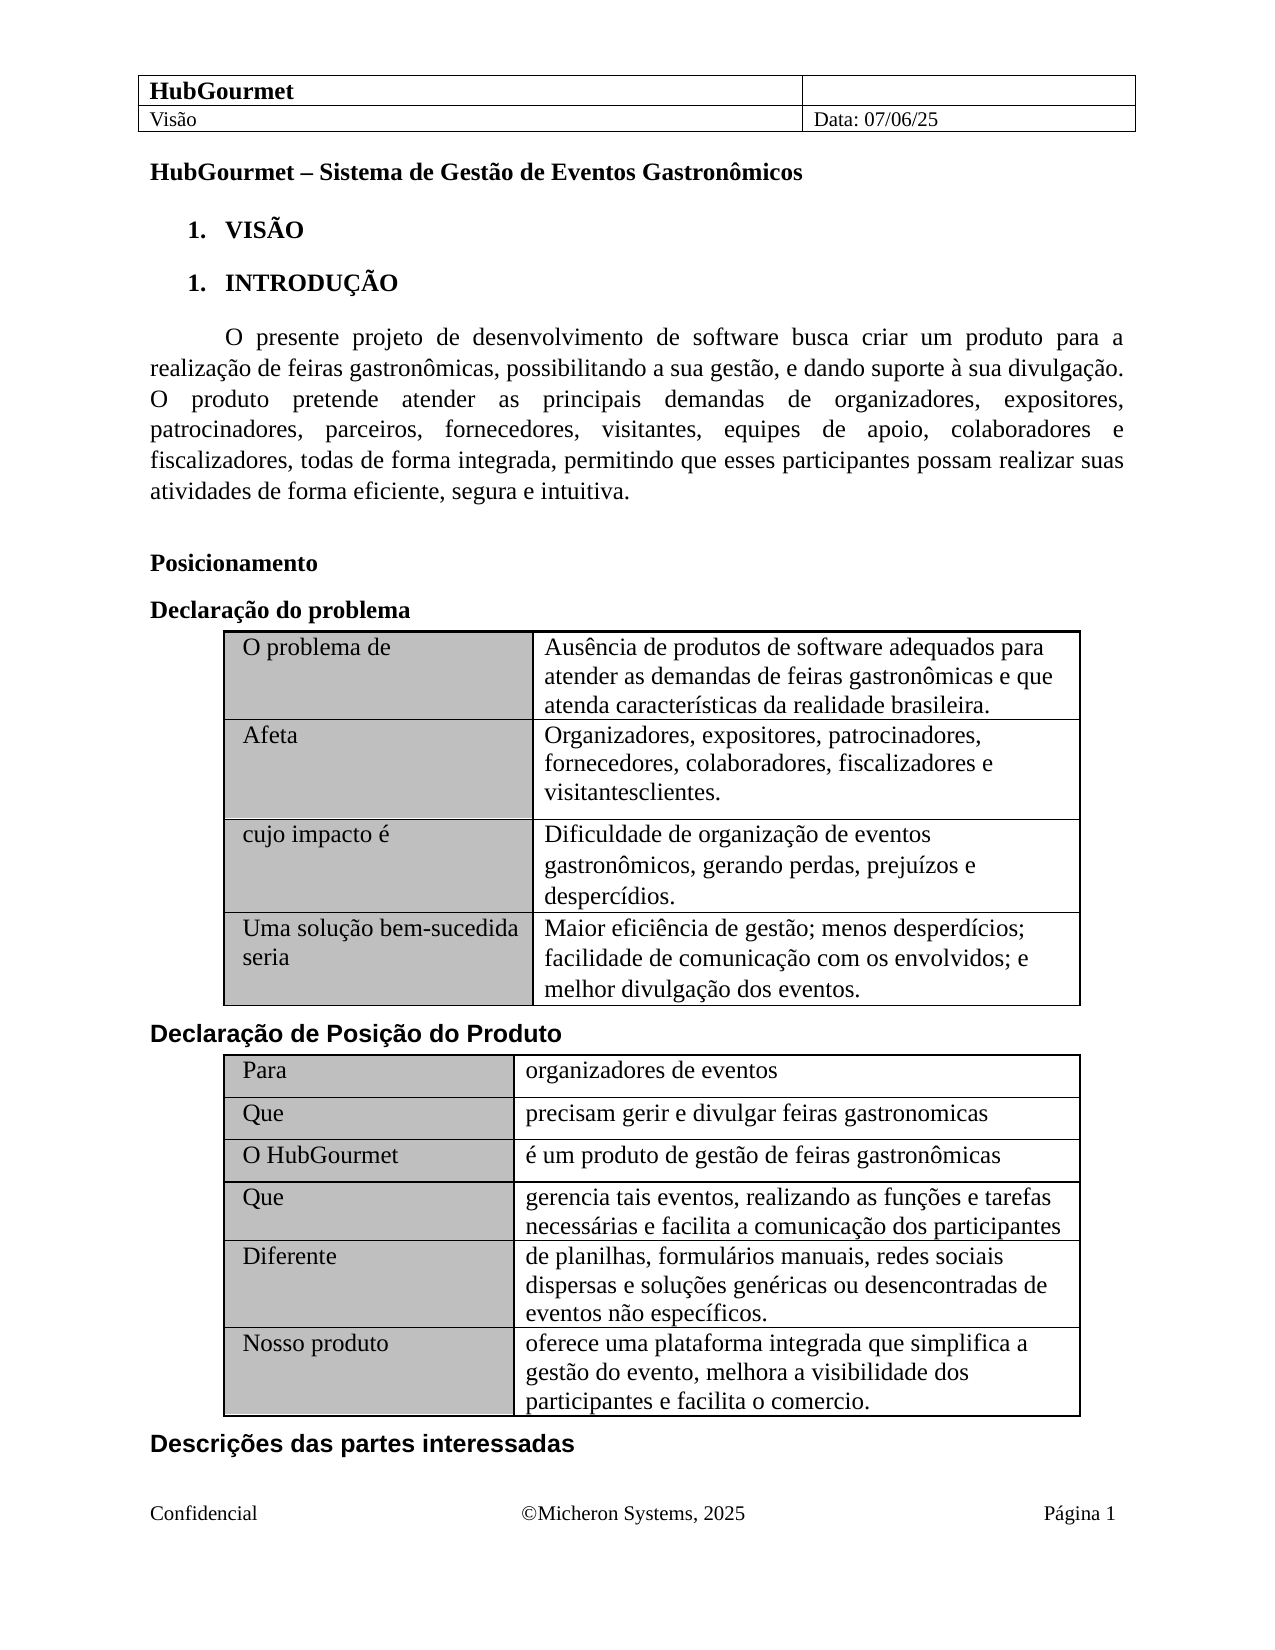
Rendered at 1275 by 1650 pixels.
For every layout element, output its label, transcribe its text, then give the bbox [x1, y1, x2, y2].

table_cell Organizadores, expositores, patrocinadores, fornecedores, colaboradores, fiscalizadores e visitantesclientes. [534, 720, 1079, 818]
table_cell Nosso produto [225, 1328, 513, 1414]
subtitle Descrições das partes interessadas [150, 1429, 1125, 1458]
table_cell Uma solução bem-sucedida seria [225, 913, 532, 1005]
table_header Ausência de produtos de software adequados para atender as demandas de feiras gastronômicas e que atenda características da realidade brasileira. [534, 633, 1079, 719]
table_header O problema de [225, 633, 532, 719]
subtitle Declaração do problema [150, 595, 1125, 624]
list VISÃO [187, 215, 1125, 243]
table_header Para [225, 1056, 513, 1097]
table_cell O HubGourmet [225, 1140, 513, 1181]
table_cell Maior eficiência de gestão; menos desperdícios; facilidade de comunicação com os envolvidos; e melhor divulgação dos eventos. [534, 913, 1079, 1005]
table_cell oferece uma plataforma integrada que simplifica a gestão do evento, melhora a visibilidade dos participantes e facilita o comercio. [515, 1328, 1079, 1414]
list INTRODUÇÃO [187, 268, 1125, 297]
table_cell é um produto de gestão de feiras gastronômicas [515, 1140, 1079, 1181]
table_cell Dificuldade de organização de eventos gastronômicos, gerando perdas, prejuízos e despercídios. [534, 820, 1079, 912]
table_cell Que [225, 1098, 513, 1139]
subtitle Posicionamento [150, 548, 1125, 577]
text HubGourmet – Sistema de Gestão de Eventos Gastronômicos [150, 157, 1125, 186]
table_cell Que [225, 1183, 513, 1240]
text O presente projeto de desenvolvimento de software busca criar um produto para a realização de feiras gastronômicas, possibilitando a sua gestão, e dando suporte à sua divulgação. O produto pretende atender as principais demandas de organizadores, expositores, patrocinadores, parceiros, fornecedores, visitantes, equipes de apoio, colaboradores e fiscalizadores, todas de forma integrada, permitindo que esses participantes possam realizar suas atividades de forma eficiente, segura e intuitiva. [150, 322, 1125, 505]
subtitle Declaração de Posição do Produto [150, 1018, 1125, 1047]
table_cell Afeta [225, 720, 532, 818]
table_cell precisam gerir e divulgar feiras gastronomicas [515, 1098, 1079, 1139]
table_cell Diferente [225, 1241, 513, 1327]
table_header organizadores de eventos [515, 1056, 1079, 1097]
table_cell cujo impacto é [225, 820, 532, 912]
table_cell gerencia tais eventos, realizando as funções e tarefas necessárias e facilita a comunicação dos participantes [515, 1183, 1079, 1240]
table_cell de planilhas, formulários manuais, redes sociais dispersas e soluções genéricas ou desencontradas de eventos não específicos. [515, 1241, 1079, 1327]
